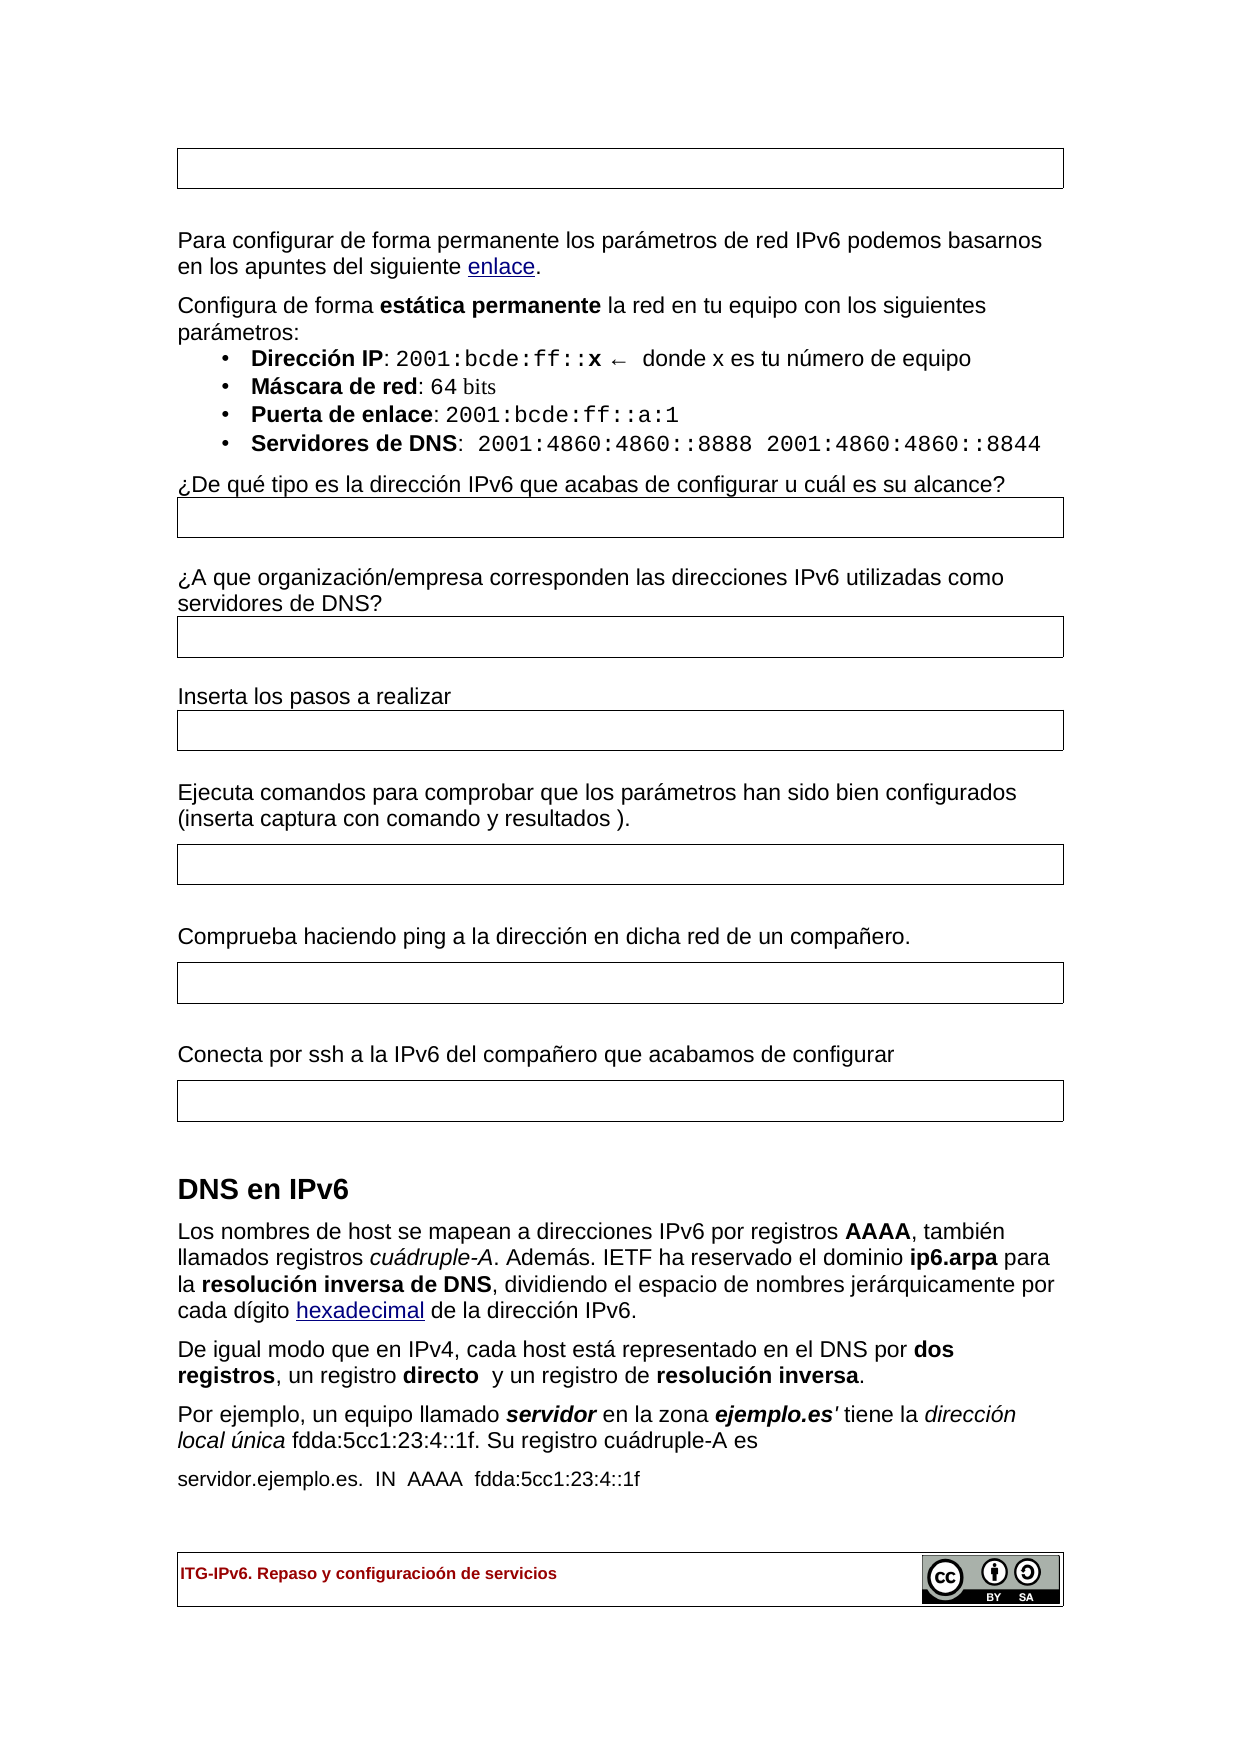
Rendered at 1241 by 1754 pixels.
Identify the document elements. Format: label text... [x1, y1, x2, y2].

list Dirección IP: 2001:bcde:ff::x ← donde x es tu número de equipo [221, 345, 1063, 373]
text Los nombres de host se mapean a direcciones IPv6 por registros AAAA, también llamados registros cuádruple-A. Además. IETF ha reservado el dominio ip6.arpa para la resolución inversa de DNS, dividiendo el espacio de nombres jerárquicamente por cada dígito hexadecimal de la dirección IPv6. [177, 1218, 1063, 1323]
text Comprueba haciendo ping a la dirección en dicha red de un compañero. [177, 923, 1063, 949]
list Puerta de enlace: 2001:bcde:ff::a:1 [221, 401, 1063, 430]
text Configura de forma estática permanente la red en tu equipo con los siguientes parámetros: [177, 292, 1063, 345]
table_header [178, 845, 1063, 884]
list Máscara de red: 64 bits [221, 373, 1063, 401]
table_header [178, 711, 1063, 750]
text servidor.ejemplo.es. IN AAAA fdda:5cc1:23:4::1f [177, 1466, 1063, 1490]
table_header [178, 963, 1063, 1002]
text ¿A que organización/empresa corresponden las direcciones IPv6 utilizadas como servidores de DNS? [177, 564, 1063, 616]
text ¿De qué tipo es la dirección IPv6 que acabas de configurar u cuál es su alcance? [177, 471, 1063, 497]
subtitle DNS en IPv6 [177, 1172, 1063, 1206]
table_header [178, 617, 1063, 657]
list Servidores de DNS: 2001:4860:4860::8888 2001:4860:4860::8844 [221, 430, 1063, 458]
text Inserta los pasos a realizar [177, 683, 1063, 709]
table_header [178, 498, 1063, 537]
text Por ejemplo, un equipo llamado servidor en la zona ejemplo.es' tiene la dirección local única fdda:5cc1:23:4::1f. Su registro cuádruple-A es [177, 1401, 1063, 1454]
table_header [178, 149, 1063, 188]
text Conecta por ssh a la IPv6 del compañero que acabamos de configurar [177, 1041, 1063, 1068]
table_header [178, 1081, 1063, 1121]
text De igual modo que en IPv4, cada host está representado en el DNS por dos registros, un registro directo y un registro de resolución inversa. [177, 1336, 1063, 1389]
text Para configurar de forma permanente los parámetros de red IPv6 podemos basarnos en los apuntes del siguiente enlace. [177, 227, 1063, 279]
text Ejecuta comandos para comprobar que los parámetros han sido bien configurados (inserta captura con comando y resultados ). [177, 779, 1063, 831]
picture [922, 1555, 1060, 1604]
